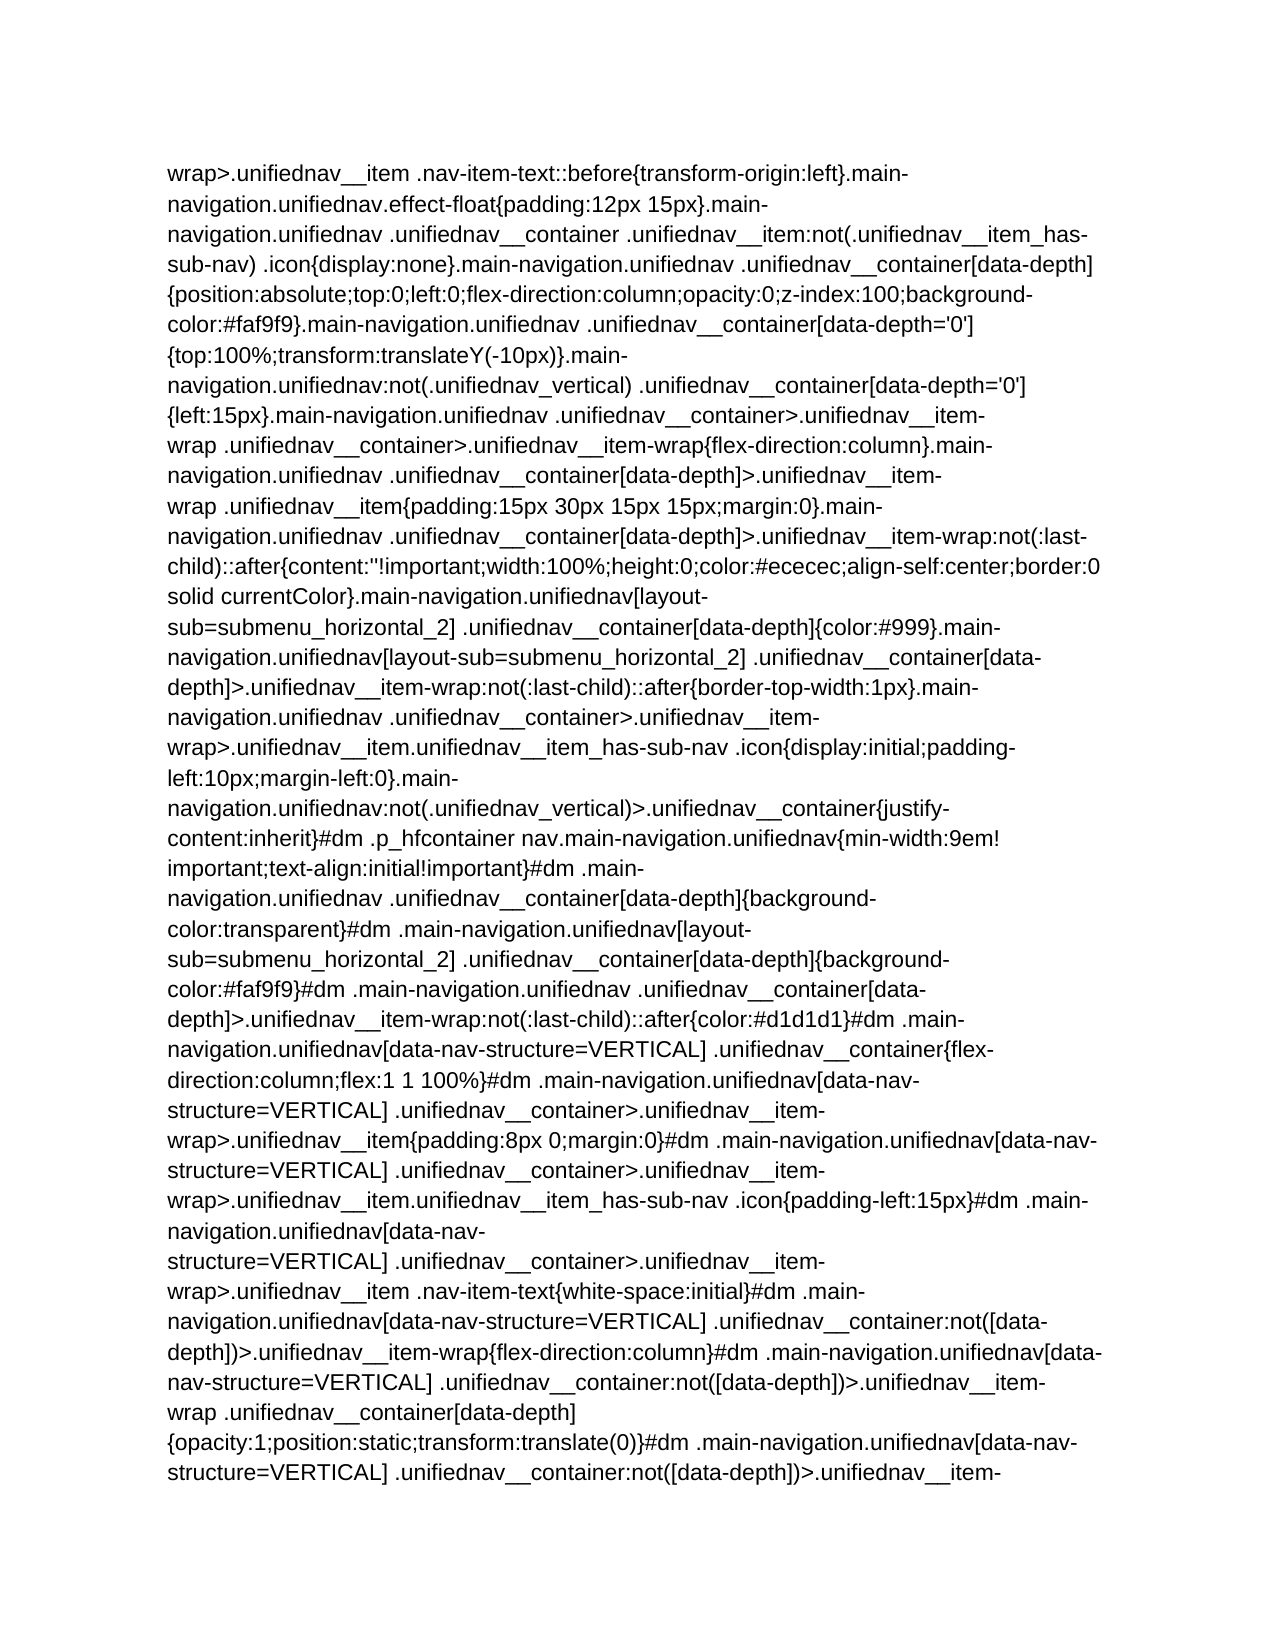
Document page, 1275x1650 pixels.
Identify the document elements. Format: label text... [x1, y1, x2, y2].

table_cell wrap>.unifiednav__item .nav-item-text::before{transform-origin:left}.main-navigation.unifiednav.effect-float{padding:12px 15px}.main-navigation.unifiednav .unifiednav__container .unifiednav__item:not(.unifiednav__item_has-sub-nav) .icon{display:none}.main-navigation.unifiednav .unifiednav__container[data-depth]{position:absolute;top:0;left:0;flex-direction:column;opacity:0;z-index:100;background-color:#faf9f9}.main-navigation.unifiednav .unifiednav__container[data-depth='0']{top:100%;transform:translateY(-10px)}.main-navigation.unifiednav:not(.unifiednav_vertical) .unifiednav__container[data-depth='0']{left:15px}.main-navigation.unifiednav .unifiednav__container>.unifiednav__item-wrap .unifiednav__container>.unifiednav__item-wrap{flex-direction:column}.main-navigation.unifiednav .unifiednav__container[data-depth]>.unifiednav__item-wrap .unifiednav__item{padding:15px 30px 15px 15px;margin:0}.main-navigation.unifiednav .unifiednav__container[data-depth]>.unifiednav__item-wrap:not(:last-child)::after{content:''!important;width:100%;height:0;color:#ececec;align-self:center;border:0 solid currentColor}.main-navigation.unifiednav[layout-sub=submenu_horizontal_2] .unifiednav__container[data-depth]{color:#999}.main-navigation.unifiednav[layout-sub=submenu_horizontal_2] .unifiednav__container[data-depth]>.unifiednav__item-wrap:not(:last-child)::after{border-top-width:1px}.main-navigation.unifiednav .unifiednav__container>.unifiednav__item-wrap>.unifiednav__item.unifiednav__item_has-sub-nav .icon{display:initial;padding-left:10px;margin-left:0}.main-navigation.unifiednav:not(.unifiednav_vertical)>.unifiednav__container{justify-content:inherit}#dm .p_hfcontainer nav.main-navigation.unifiednav{min-width:9em!important;text-align:initial!important}#dm .main-navigation.unifiednav .unifiednav__container[data-depth]{background-color:transparent}#dm .main-navigation.unifiednav[layout-sub=submenu_horizontal_2] .unifiednav__container[data-depth]{background-color:#faf9f9}#dm .main-navigation.unifiednav .unifiednav__container[data-depth]>.unifiednav__item-wrap:not(:last-child)::after{color:#d1d1d1}#dm .main-navigation.unifiednav[data-nav-structure=VERTICAL] .unifiednav__container{flex-direction:column;flex:1 1 100%}#dm .main-navigation.unifiednav[data-nav-structure=VERTICAL] .unifiednav__container>.unifiednav__item-wrap>.unifiednav__item{padding:8px 0;margin:0}#dm .main-navigation.unifiednav[data-nav-structure=VERTICAL] .unifiednav__container>.unifiednav__item-wrap>.unifiednav__item.unifiednav__item_has-sub-nav .icon{padding-left:15px}#dm .main-navigation.unifiednav[data-nav-structure=VERTICAL] .unifiednav__container>.unifiednav__item-wrap>.unifiednav__item .nav-item-text{white-space:initial}#dm .main-navigation.unifiednav[data-nav-structure=VERTICAL] .unifiednav__container:not([data-depth])>.unifiednav__item-wrap{flex-direction:column}#dm .main-navigation.unifiednav[data-nav-structure=VERTICAL] .unifiednav__container:not([data-depth])>.unifiednav__item-wrap .unifiednav__container[data-depth]{opacity:1;position:static;transform:translate(0)}#dm .main-navigation.unifiednav[data-nav-structure=VERTICAL] .unifiednav__container:not([data-depth])>.unifiednav__item- [157, 150, 1125, 1496]
table_cell [150, 150, 157, 1496]
